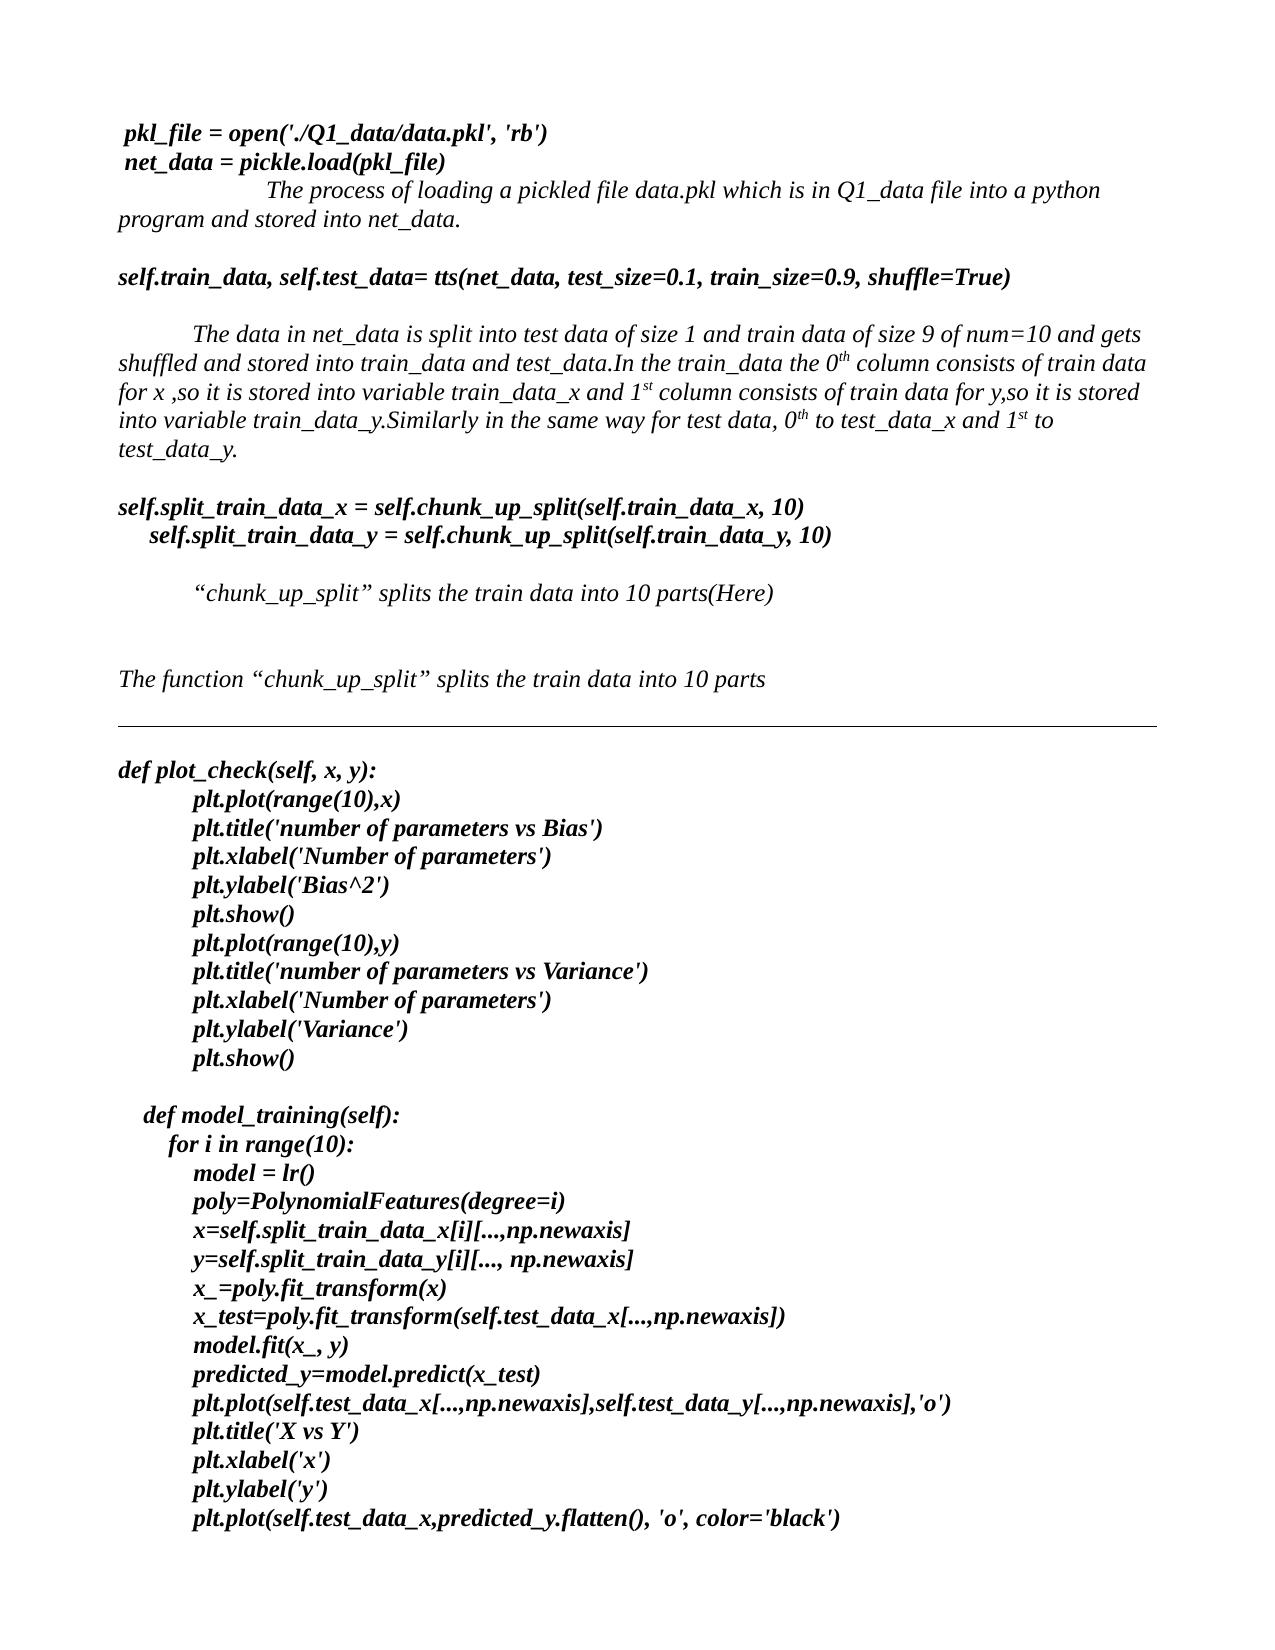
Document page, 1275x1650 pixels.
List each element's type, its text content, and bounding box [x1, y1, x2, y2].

text model = lr() [118, 1158, 1157, 1186]
text x=self.split_train_data_x[i][...,np.newaxis] [118, 1215, 1157, 1244]
text def plot_check(self, x, y): [118, 755, 1157, 784]
text plt.plot(self.test_data_x[...,np.newaxis],self.test_data_y[...,np.newaxis],'o') [118, 1388, 1157, 1416]
text plt.title('number of parameters vs Bias') [118, 813, 1157, 841]
text plt.ylabel('Variance') [118, 1014, 1157, 1043]
text plt.title('number of parameters vs Variance') [118, 956, 1157, 985]
text self.train_data, self.test_data= tts(net_data, test_size=0.1, train_size=0.9, shuffle=True) [118, 262, 1157, 291]
text plt.plot(self.test_data_x,predicted_y.flatten(), 'o', color='black') [118, 1503, 1157, 1531]
text pkl_file = open('./Q1_data/data.pkl', 'rb') [118, 118, 1157, 147]
text x_=poly.fit_transform(x) [118, 1273, 1157, 1301]
text x_test=poly.fit_transform(self.test_data_x[...,np.newaxis]) [118, 1301, 1157, 1330]
text The process of loading a pickled file data.pkl which is in Q1_data file into a python program and stored into net_data. [118, 176, 1157, 233]
text plt.show() [118, 1043, 1157, 1071]
text for i in range(10): [118, 1129, 1157, 1158]
text plt.ylabel('y') [118, 1474, 1157, 1503]
text model.fit(x_, y) [118, 1330, 1157, 1359]
text poly=PolynomialFeatures(degree=i) [118, 1186, 1157, 1215]
text self.split_train_data_x = self.chunk_up_split(self.train_data_x, 10) [118, 492, 1157, 521]
text The data in net_data is split into test data of size 1 and train data of size 9 of num=10 and gets shuffled and stored into train_data and test_data.In the train_data the 0th column consists of train data for x ,so it is stored into variable train_data_x and 1st column consists of train data for y,so it is stored into variable train_data_y.Similarly in the same way for test data, 0th to test_data_x and 1st to test_data_y. [118, 319, 1157, 463]
text net_data = pickle.load(pkl_file) [118, 147, 1157, 176]
text The function “chunk_up_split” splits the train data into 10 parts [118, 664, 1157, 693]
text plt.show() [118, 899, 1157, 928]
text plt.plot(range(10),x) [118, 784, 1157, 813]
text self.split_train_data_y = self.chunk_up_split(self.train_data_y, 10) [118, 521, 1157, 549]
text plt.xlabel('Number of parameters') [118, 841, 1157, 870]
text “chunk_up_split” splits the train data into 10 parts(Here) [118, 578, 1157, 607]
text plt.ylabel('Bias^2') [118, 870, 1157, 899]
text plt.xlabel('x') [118, 1445, 1157, 1474]
text plt.xlabel('Number of parameters') [118, 985, 1157, 1014]
text y=self.split_train_data_y[i][..., np.newaxis] [118, 1244, 1157, 1273]
text predicted_y=model.predict(x_test) [118, 1359, 1157, 1388]
text plt.title('X vs Y') [118, 1416, 1157, 1445]
text def model_training(self): [118, 1100, 1157, 1129]
text plt.plot(range(10),y) [118, 928, 1157, 956]
